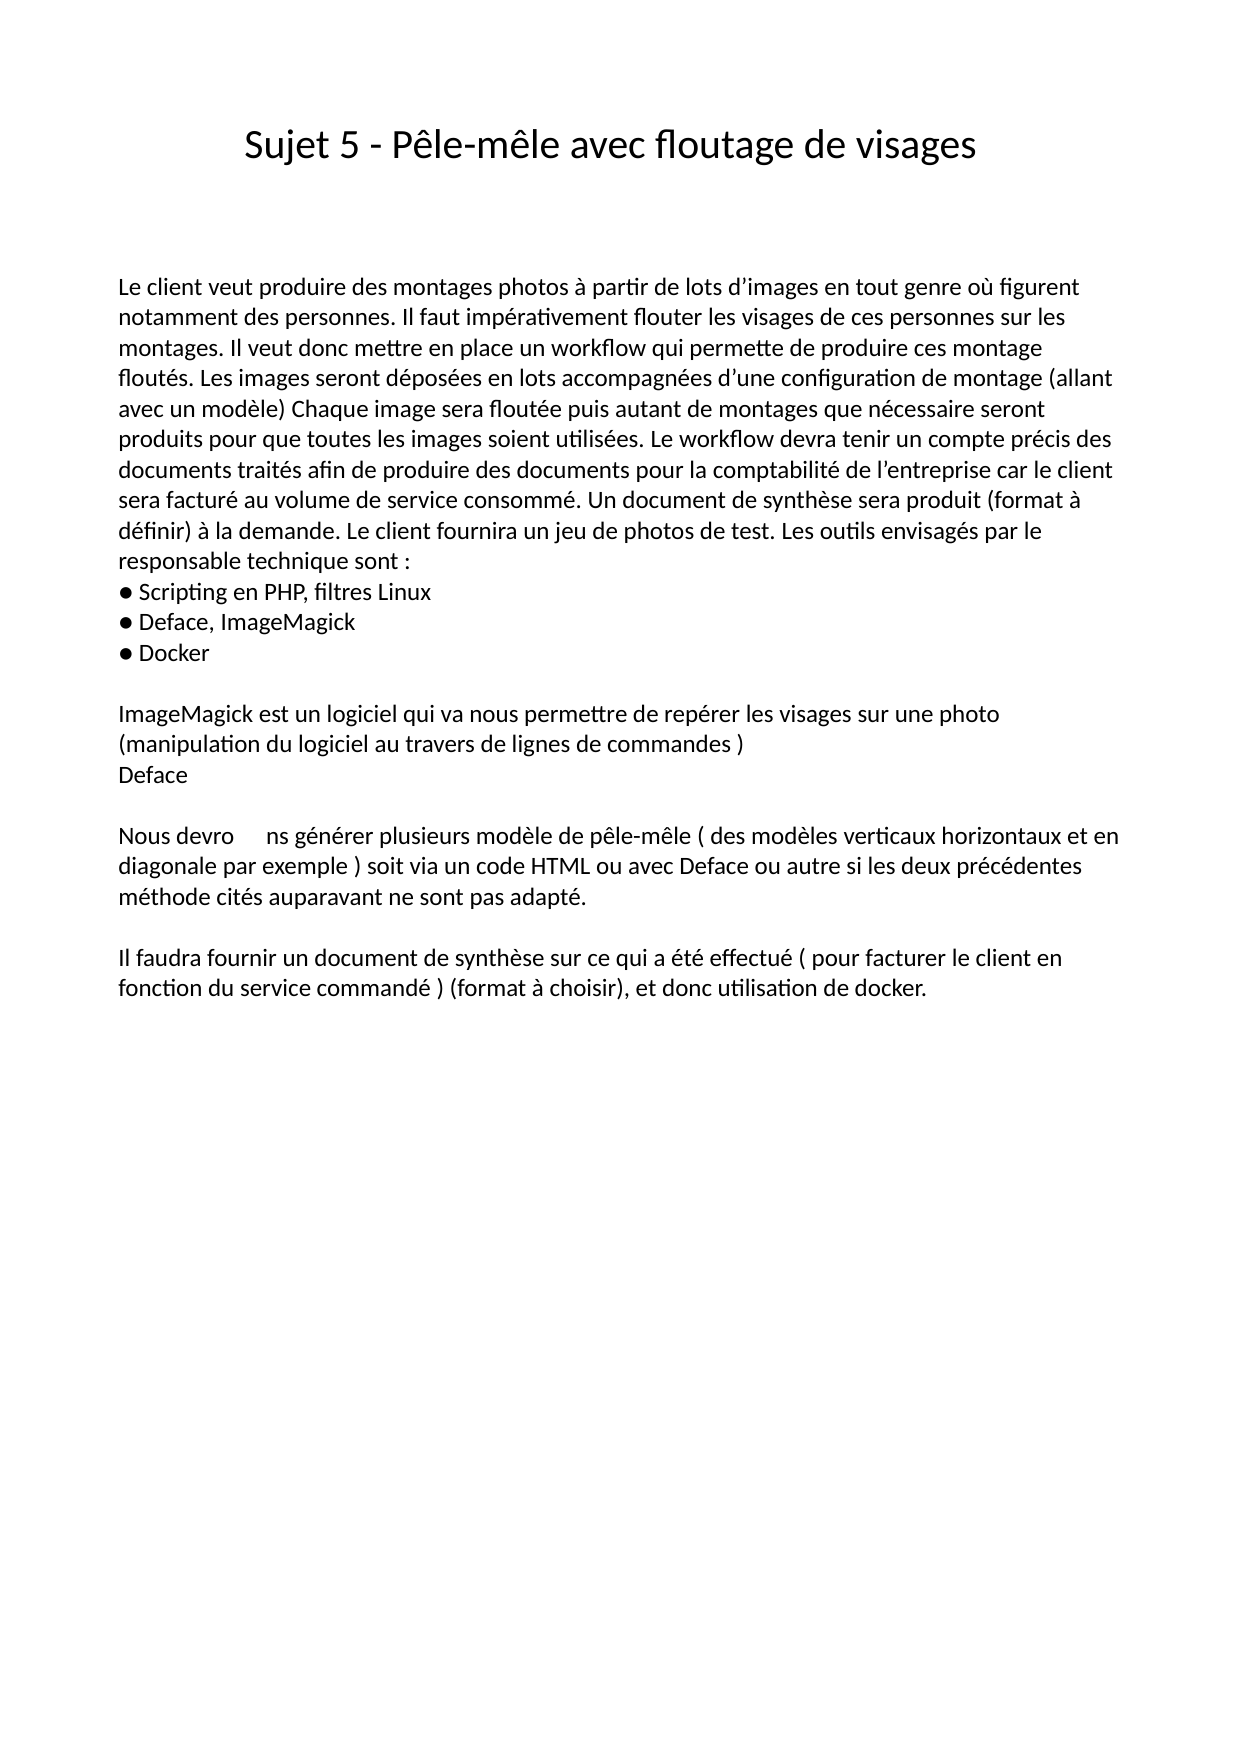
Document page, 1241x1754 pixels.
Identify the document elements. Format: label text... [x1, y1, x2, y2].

text Sujet 5 - Pêle-mêle avec floutage de visages [118, 118, 1122, 169]
text ● Scripting en PHP, filtres Linux [118, 576, 1122, 606]
text ImageMagick est un logiciel qui va nous permettre de repérer les visages sur une photo (manipulation du logiciel au travers de lignes de commandes ) [118, 698, 1122, 759]
text Il faudra fournir un document de synthèse sur ce qui a été effectué ( pour facturer le client en fonction du service commandé ) (format à choisir), et donc utilisation de docker. [118, 942, 1122, 1003]
text Le client veut produire des montages photos à partir de lots d’images en tout genre où figurent notamment des personnes. Il faut impérativement flouter les visages de ces personnes sur les montages. Il veut donc mettre en place un workflow qui permette de produire ces montage floutés. Les images seront déposées en lots accompagnées d’une configuration de montage (allant avec un modèle) Chaque image sera floutée puis autant de montages que nécessaire seront produits pour que toutes les images soient utilisées. Le workflow devra tenir un compte précis des documents traités afin de produire des documents pour la comptabilité de l’entreprise car le client sera facturé au volume de service consommé. Un document de synthèse sera produit (format à définir) à la demande. Le client fournira un jeu de photos de test. Les outils envisagés par le responsable technique sont : [118, 271, 1122, 576]
text Deface [118, 759, 1122, 789]
text Nous devro ns générer plusieurs modèle de pêle-mêle ( des modèles verticaux horizontaux et en diagonale par exemple ) soit via un code HTML ou avec Deface ou autre si les deux précédentes méthode cités auparavant ne sont pas adapté. [118, 820, 1122, 912]
text ● Docker [118, 637, 1122, 667]
text ● Deface, ImageMagick [118, 606, 1122, 637]
